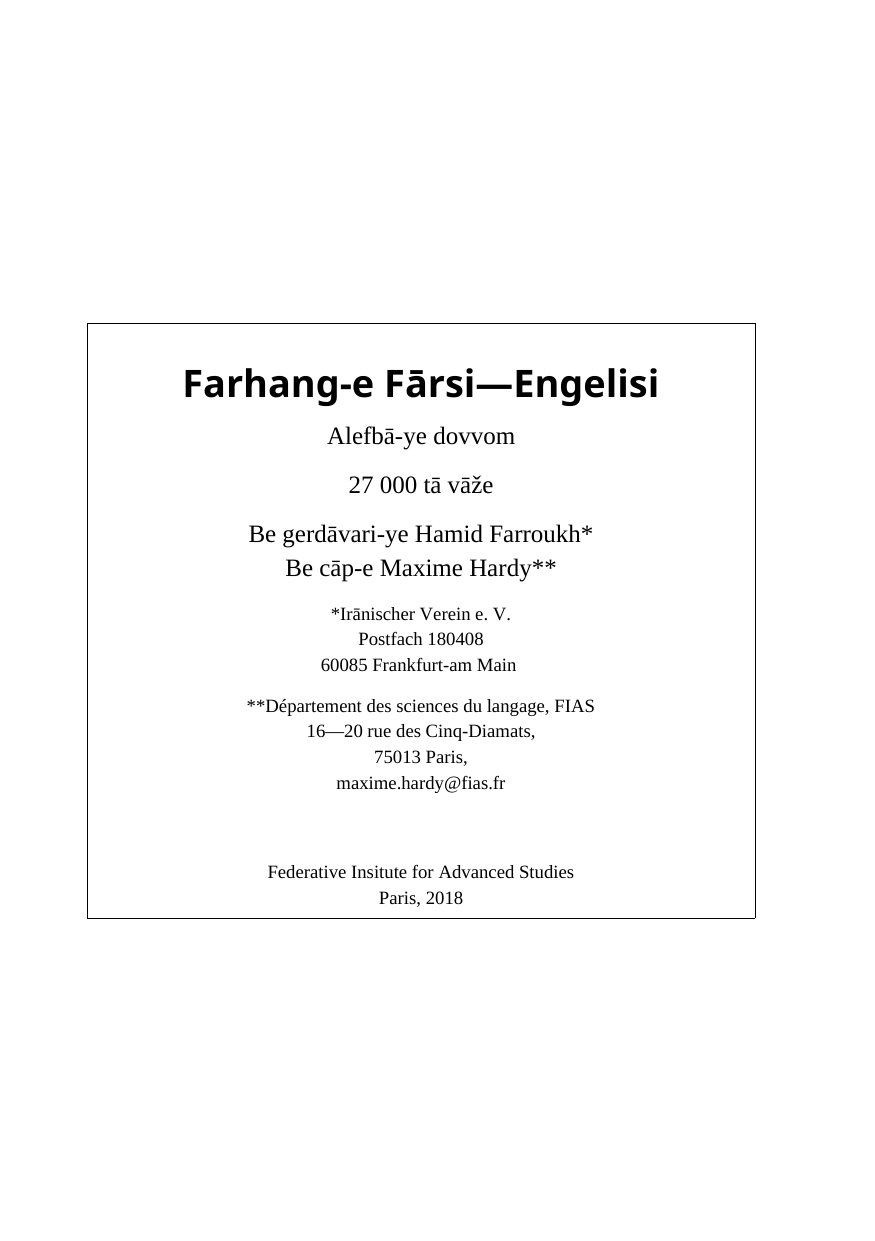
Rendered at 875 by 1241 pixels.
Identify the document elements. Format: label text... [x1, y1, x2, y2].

text Be gerdāvari-ye Hamid Farroukh* Be cāp-e Maxime Hardy** [96, 519, 746, 582]
text 27 000 tā vāže [96, 470, 746, 498]
text Alefbā-ye dovvom [96, 421, 746, 449]
text Federative Insitute for Advanced Studies Paris, 2018 [96, 861, 746, 909]
text *Irānischer Verein e. V. Postfach 180408 60085 Frankfurt‐am Main [96, 602, 746, 676]
subtitle Farhang-e Fārsi—Engelisi [96, 357, 746, 408]
text **Département des sciences du langage, FIAS 16—20 rue des Cinq-Diamats, 75013 Paris, maxime.hardy@fias.fr [96, 694, 746, 793]
